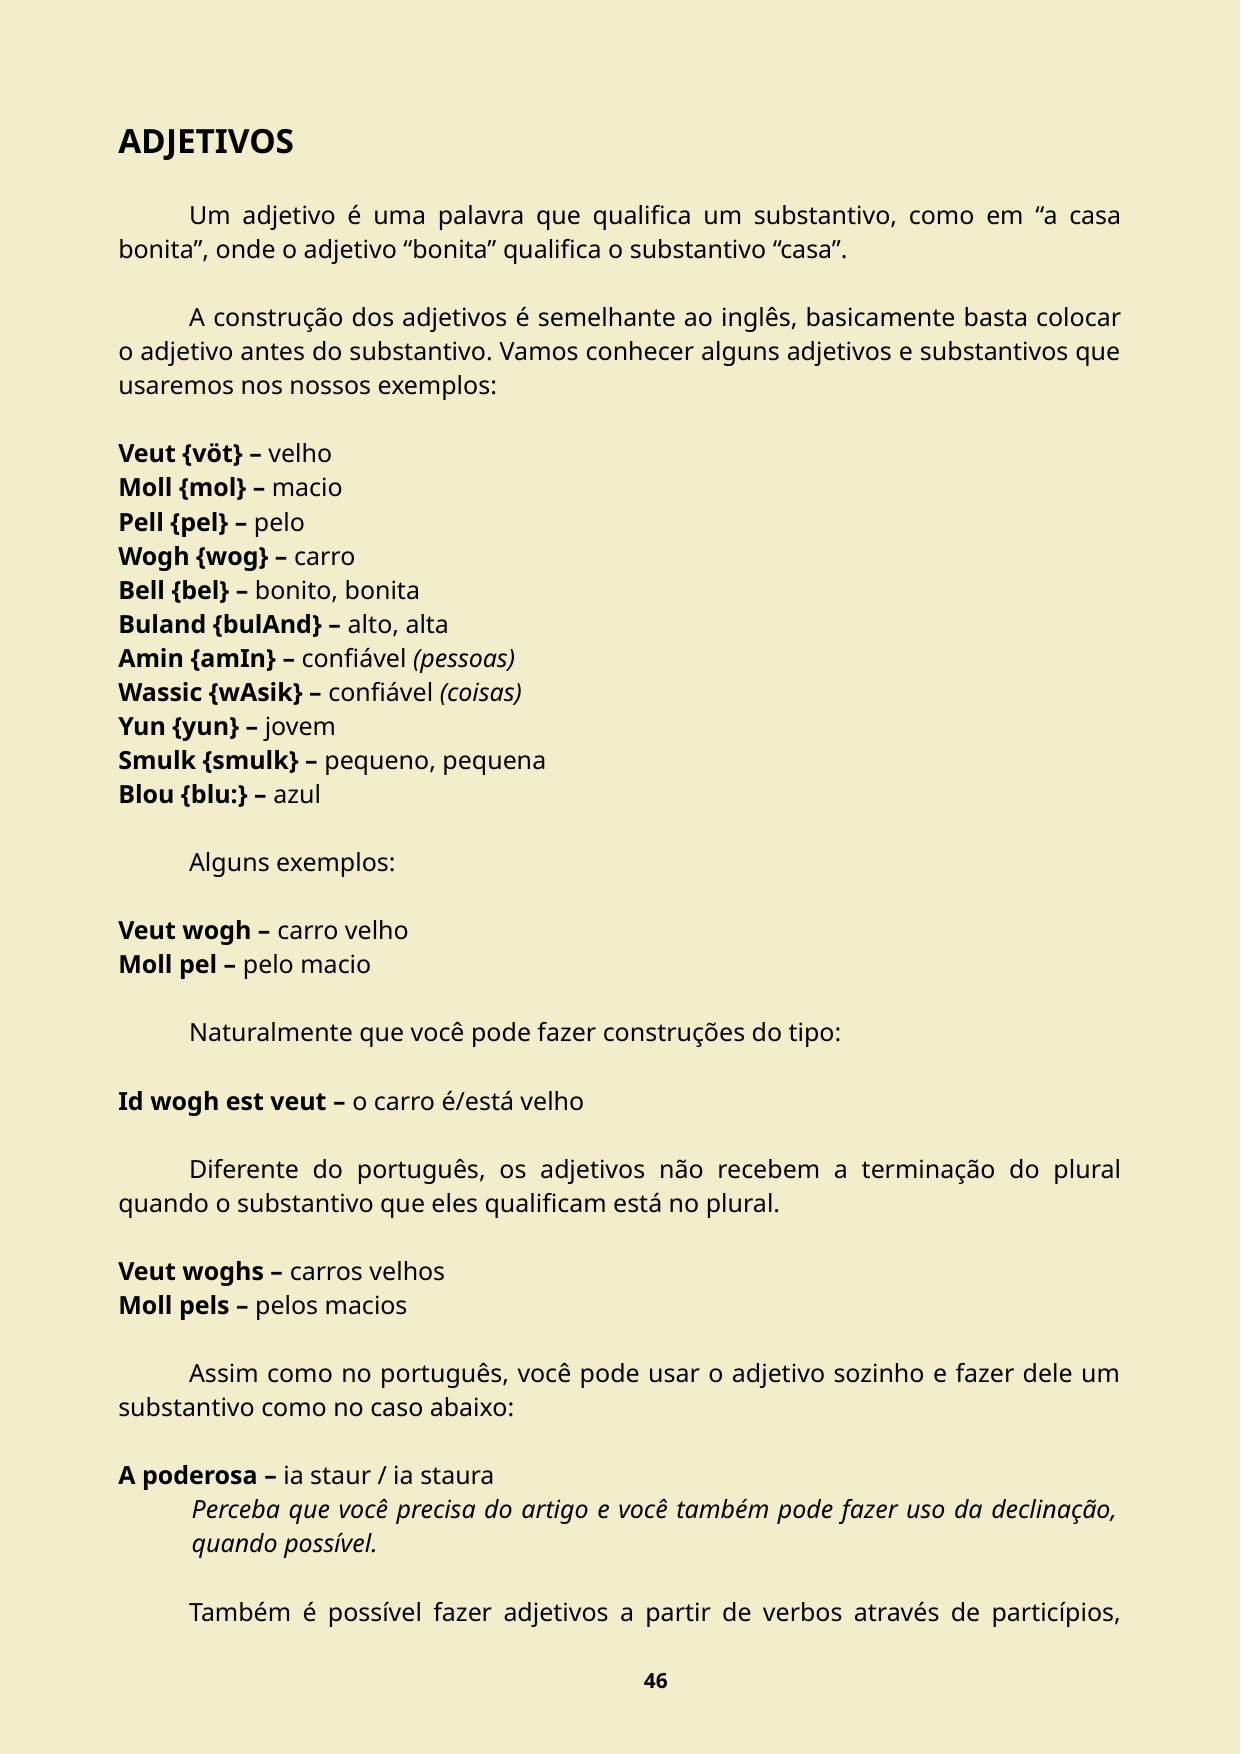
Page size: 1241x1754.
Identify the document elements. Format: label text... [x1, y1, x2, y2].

text A poderosa – ia staur / ia staura [118, 1458, 1122, 1492]
subtitle ADJETIVOS [118, 118, 1122, 163]
text Blou {blu:} – azul [118, 777, 1122, 811]
text A construção dos adjetivos é semelhante ao inglês, basicamente basta colocar o adjetivo antes do substantivo. Vamos conhecer alguns adjetivos e substantivos que usaremos nos nossos exemplos: [118, 300, 1122, 402]
text Perceba que você precisa do artigo e você também pode fazer uso da declinação, quando possível. [191, 1492, 1122, 1560]
text Um adjetivo é uma palavra que qualifica um substantivo, como em “a casa bonita”, onde o adjetivo “bonita” qualifica o substantivo “casa”. [118, 198, 1122, 266]
text Assim como no português, você pode usar o adjetivo sozinho e fazer dele um substantivo como no caso abaixo: [118, 1356, 1122, 1424]
text Smulk {smulk} – pequeno, pequena [118, 743, 1122, 777]
text Amin {amIn} – confiável (pessoas) [118, 640, 1122, 674]
text Pell {pel} – pelo [118, 504, 1122, 538]
text Veut woghs – carros velhos [118, 1253, 1122, 1288]
text Moll pels – pelos macios [118, 1288, 1122, 1322]
text Veut {vöt} – velho [118, 436, 1122, 470]
text Moll {mol} – macio [118, 470, 1122, 504]
text Moll pel – pelo macio [118, 947, 1122, 981]
text Também é possível fazer adjetivos a partir de verbos através de particípios, [118, 1594, 1122, 1628]
text Diferente do português, os adjetivos não recebem a terminação do plural quando o substantivo que eles qualificam está no plural. [118, 1151, 1122, 1219]
text Wogh {wog} – carro [118, 538, 1122, 572]
text Naturalmente que você pode fazer construções do tipo: [118, 1015, 1122, 1049]
text Veut wogh – carro velho [118, 913, 1122, 947]
text Bell {bel} – bonito, bonita [118, 572, 1122, 606]
text Wassic {wAsik} – confiável (coisas) [118, 674, 1122, 708]
text Alguns exemplos: [118, 845, 1122, 879]
text Id wogh est veut – o carro é/está velho [118, 1083, 1122, 1117]
text Yun {yun} – jovem [118, 708, 1122, 743]
text Buland {bulAnd} – alto, alta [118, 606, 1122, 640]
